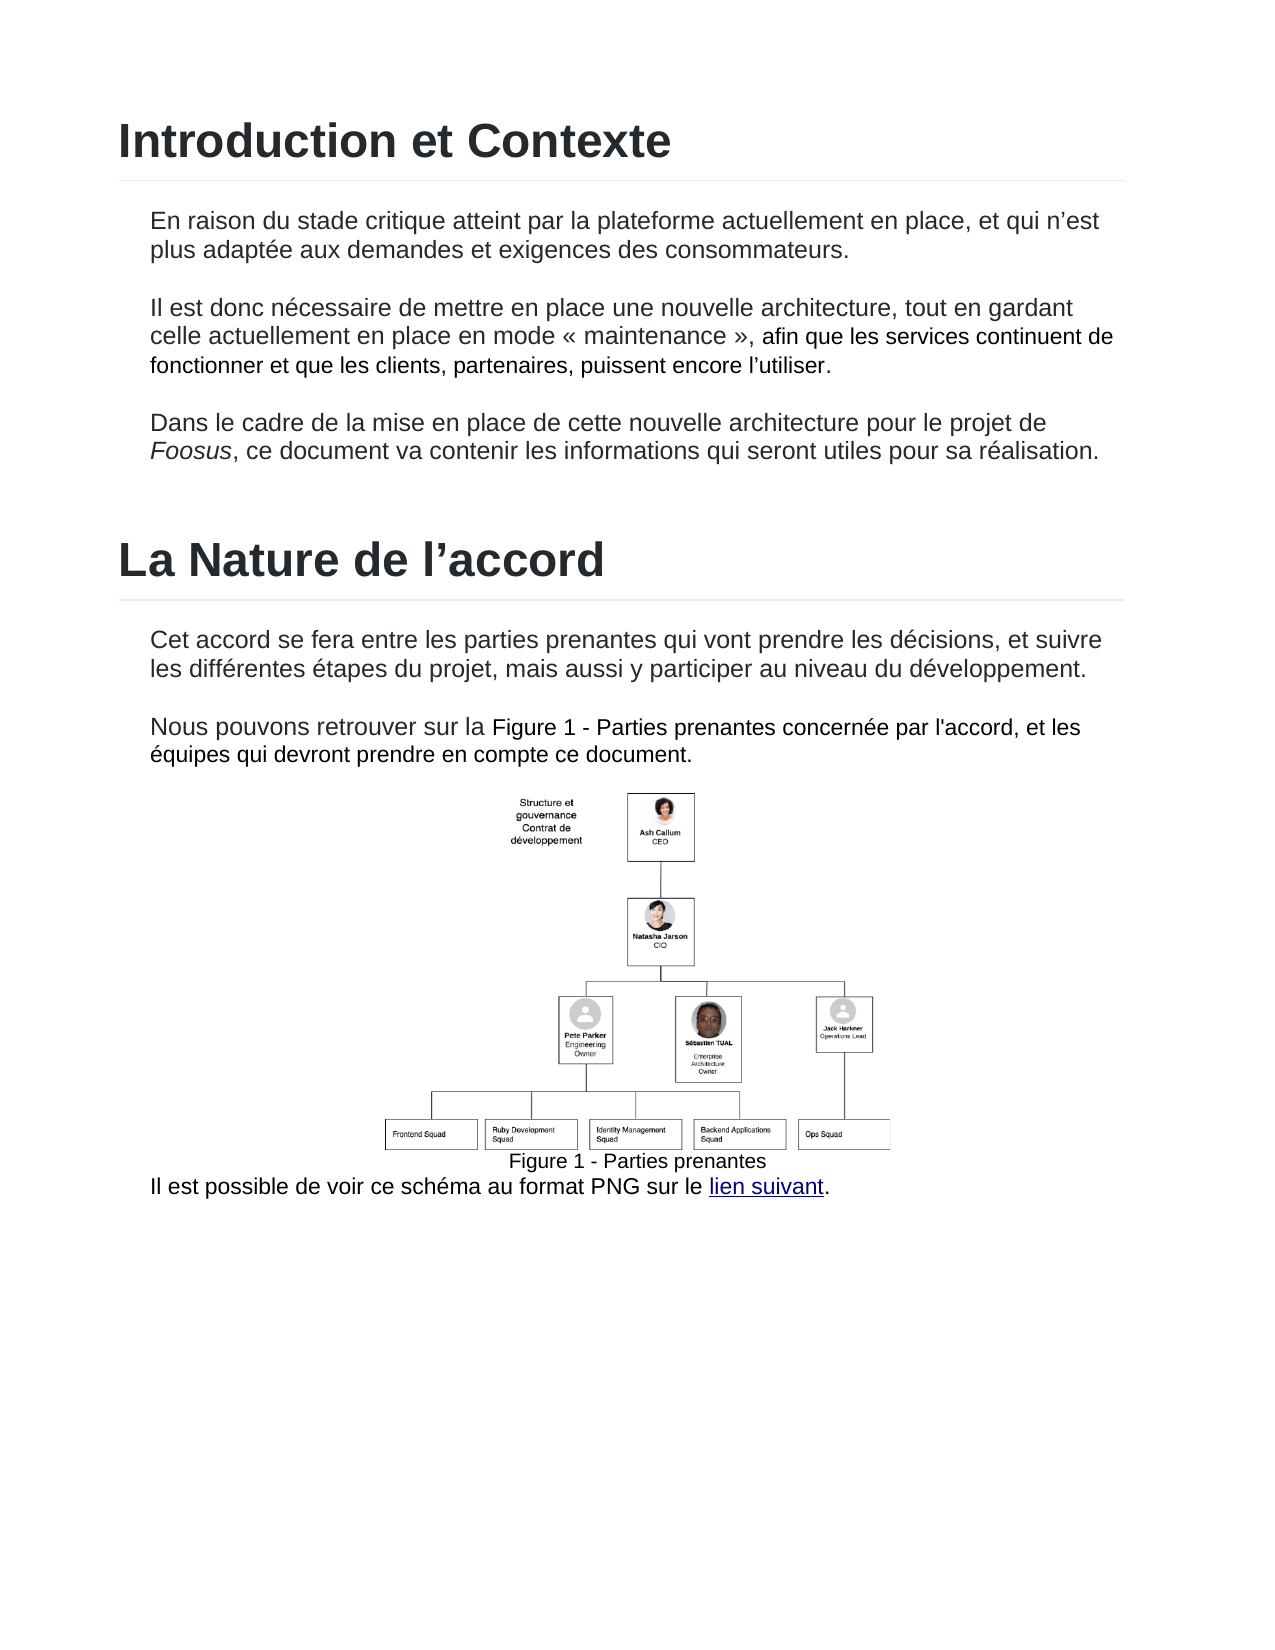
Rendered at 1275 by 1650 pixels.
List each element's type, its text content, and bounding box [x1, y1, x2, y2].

text Dans le cadre de la mise en place de cette nouvelle architecture pour le projet de Foosus, ce document va contenir les informations qui seront utiles pour sa réalisation. [150, 408, 1125, 465]
text Cet accord se fera entre les parties prenantes qui vont prendre les décisions, et suivre les différentes étapes du projet, mais aussi y participer au niveau du développement. [150, 626, 1125, 683]
text Il est possible de voir ce schéma au format PNG sur le lien suivant. [150, 1173, 1125, 1200]
text Figure 1 - Parties prenantes [150, 1149, 1125, 1173]
text Il est donc nécessaire de mettre en place une nouvelle architecture, tout en gardant celle actuellement en place en mode « maintenance », afin que les services continuent de fonctionner et que les clients, partenaires, puissent encore l’utiliser. [150, 293, 1125, 379]
subtitle Introduction et Contexte [119, 112, 1125, 180]
subtitle La Nature de l’accord [119, 531, 1125, 599]
text En raison du stade critique atteint par la plateforme actuellement en place, et qui n’est plus adaptée aux demandes et exigences des consommateurs. [150, 206, 1125, 264]
text Nous pouvons retrouver sur la Figure 1 - Parties prenantes concernée par l'accord, et les équipes qui devront prendre en compte ce document. [150, 712, 1125, 767]
